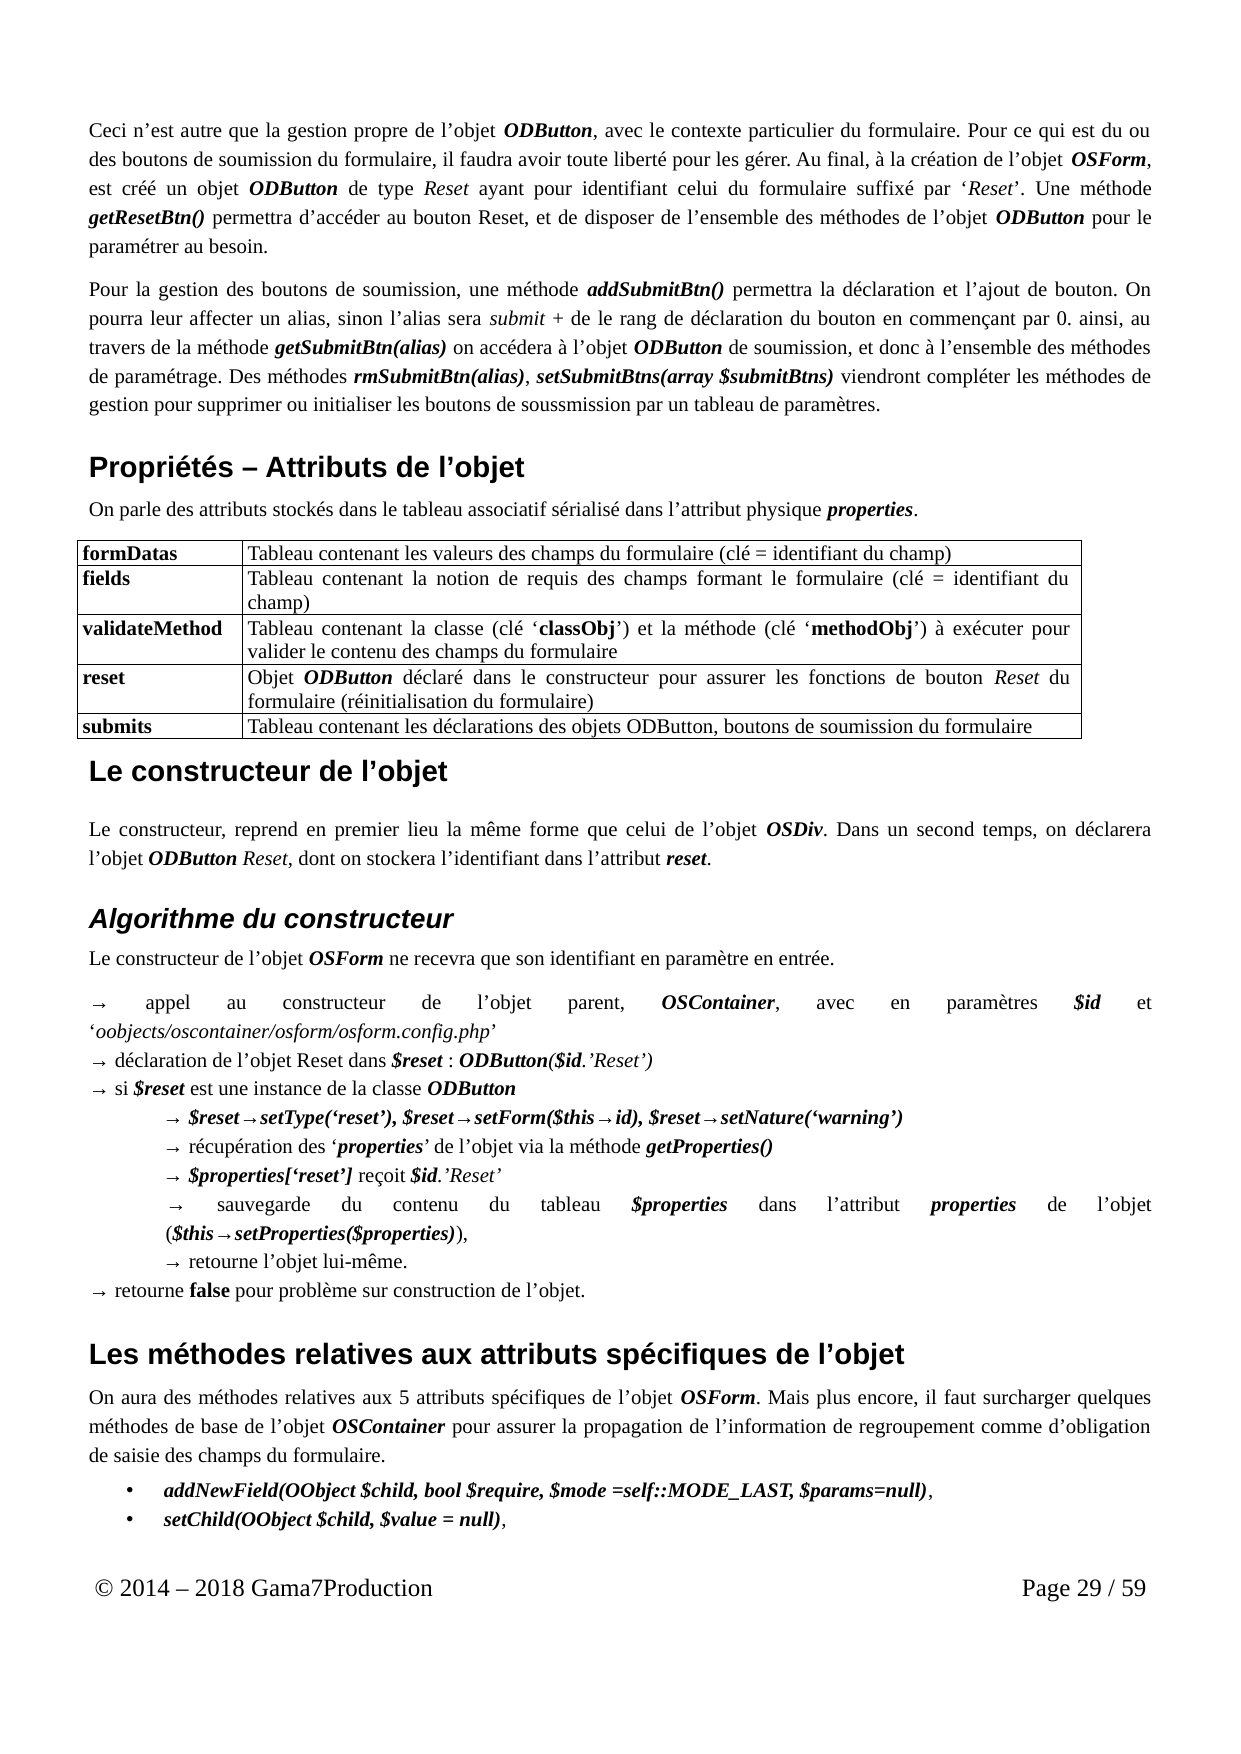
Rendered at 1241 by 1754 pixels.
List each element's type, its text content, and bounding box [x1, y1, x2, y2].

text → appel au constructeur de l’objet parent, OSContainer, avec en paramètres $id et ‘oobjects/oscontainer/osform/osform.config.php’ [88, 990, 1152, 1043]
table_header formDatas [78, 541, 242, 565]
table_cell submits [78, 714, 242, 738]
text → retourne false pour problème sur construction de l’objet. [88, 1278, 1152, 1302]
list addNewField(OObject $child, bool $require, $mode =self::MODE_LAST, $params=null), [126, 1478, 1152, 1502]
subtitle Propriétés – Attributs de l’objet [88, 450, 1152, 484]
list setChild(OObject $child, $value = null), [126, 1506, 1152, 1531]
text On aura des méthodes relatives aux 5 attributs spécifiques de l’objet OSForm. Mais plus encore, il faut surcharger quelques méthodes de base de l’objet OSContainer pour assurer la propagation de l’information de regroupement comme d’obligation de saisie des champs du formulaire. [88, 1385, 1152, 1467]
table_cell Tableau contenant les déclarations des objets ODButton, boutons de soumission du formulaire [243, 714, 1081, 738]
table_cell Tableau contenant la classe (clé ‘classObj’) et la méthode (clé ‘methodObj’) à exécuter pour valider le contenu des champs du formulaire [243, 615, 1081, 663]
table_cell fields [78, 566, 242, 614]
text On parle des attributs stockés dans le tableau associatif sérialisé dans l’attribut physique properties. [88, 497, 1152, 521]
subtitle Le constructeur de l’objet [88, 754, 1152, 787]
text → $reset→setType(‘reset’), $reset→setForm($this→id), $reset→setNature(‘warning’) [88, 1105, 1152, 1129]
text Le constructeur de l’objet OSForm ne recevra que son identifiant en paramètre en entrée. [88, 946, 1152, 970]
text → récupération des ‘properties’ de l’objet via la méthode getProperties() [88, 1134, 1152, 1158]
table_header Tableau contenant les valeurs des champs du formulaire (clé = identifiant du champ) [243, 541, 1081, 565]
table_cell Tableau contenant la notion de requis des champs formant le formulaire (clé = identifiant du champ) [243, 566, 1081, 614]
text → déclaration de l’objet Reset dans $reset : ODButton($id.’Reset’) [88, 1047, 1152, 1072]
text Le constructeur, reprend en premier lieu la même forme que celui de l’objet OSDiv. Dans un second temps, on déclarera l’objet ODButton Reset, dont on stockera l’identifiant dans l’attribut reset. [88, 817, 1152, 870]
table_cell Objet ODButton déclaré dans le constructeur pour assurer les fonctions de bouton Reset du formulaire (réinitialisation du formulaire) [243, 665, 1081, 713]
text Pour la gestion des boutons de soumission, une méthode addSubmitBtn() permettra la déclaration et l’ajout de bouton. On pourra leur affecter un alias, sinon l’alias sera submit + de le rang de déclaration du bouton en commençant par 0. ainsi, au travers de la méthode getSubmitBtn(alias) on accédera à l’objet ODButton de soumission, et donc à l’ensemble des méthodes de paramétrage. Des méthodes rmSubmitBtn(alias), setSubmitBtns(array $submitBtns) viendront compléter les méthodes de gestion pour supprimer ou initialiser les boutons de soussmission par un tableau de paramètres. [88, 277, 1152, 416]
table_cell validateMethod [78, 615, 242, 663]
text → retourne l’objet lui-même. [88, 1249, 1152, 1273]
table_cell reset [78, 665, 242, 713]
text → sauvegarde du contenu du tableau $properties dans l’attribut properties de l’objet ($this→setProperties($properties)), [165, 1192, 1152, 1245]
subtitle Algorithme du constructeur [88, 902, 1152, 934]
subtitle Les méthodes relatives aux attributs spécifiques de l’objet [88, 1337, 1152, 1370]
text Ceci n’est autre que la gestion propre de l’objet ODButton, avec le contexte particulier du formulaire. Pour ce qui est du ou des boutons de soumission du formulaire, il faudra avoir toute liberté pour les gérer. Au final, à la création de l’objet OSForm, est créé un objet ODButton de type Reset ayant pour identifiant celui du formulaire suffixé par ‘Reset’. Une méthode getResetBtn() permettra d’accéder au bouton Reset, et de disposer de l’ensemble des méthodes de l’objet ODButton pour le paramétrer au besoin. [88, 118, 1152, 258]
text → si $reset est une instance de la classe ODButton [88, 1076, 1152, 1100]
text → $properties[‘reset’] reçoit $id.’Reset’ [88, 1163, 1152, 1187]
